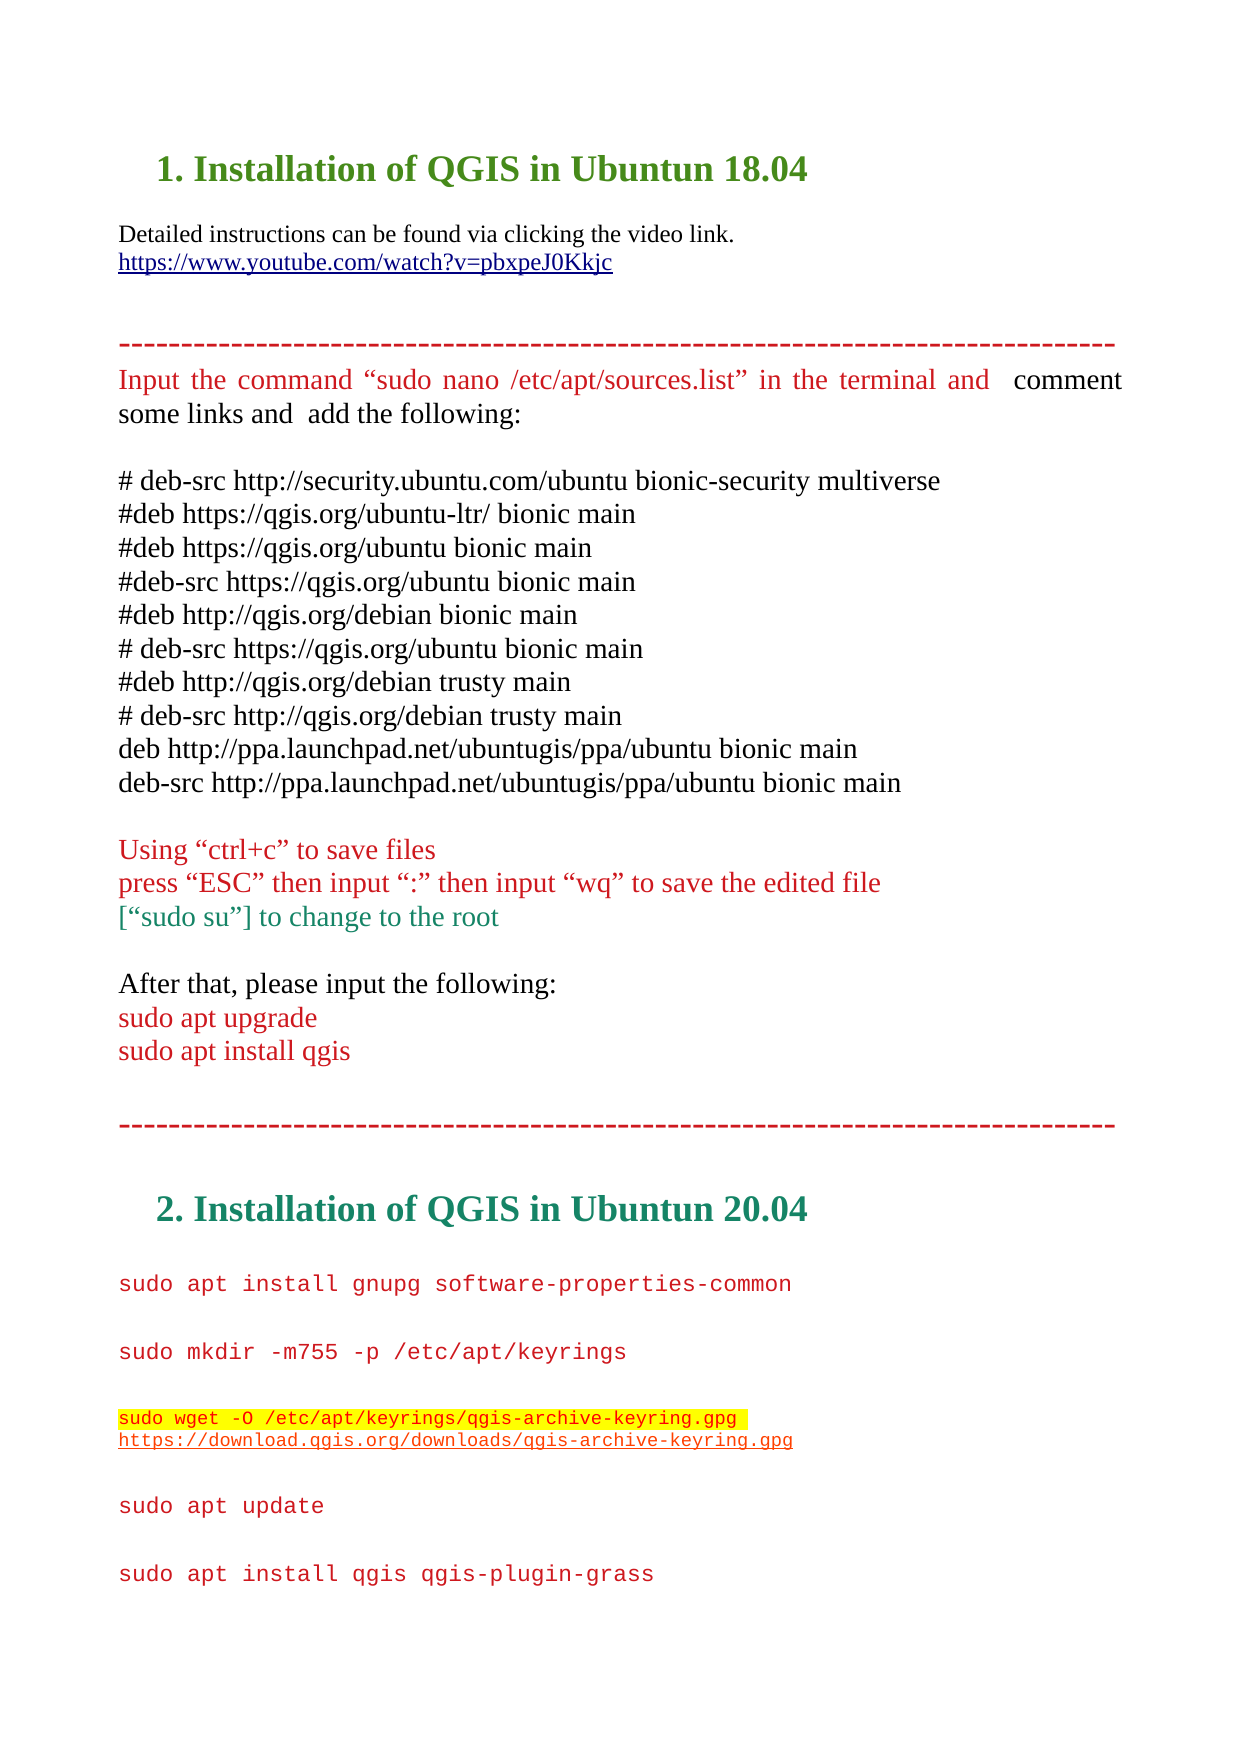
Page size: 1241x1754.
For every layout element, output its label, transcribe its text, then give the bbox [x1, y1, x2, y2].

text sudo mkdir -m755 -p /etc/apt/keyrings [118, 1341, 1122, 1367]
text sudo apt install qgis qgis-plugin-grass [118, 1563, 1122, 1588]
text Detailed instructions can be found via clicking the video link. [118, 219, 1122, 247]
text [“sudo su”] to change to the root [118, 899, 1122, 933]
list Installation of QGIS in Ubuntun 20.04 [156, 1187, 1122, 1230]
text sudo apt install qgis [118, 1033, 1122, 1067]
text # deb-src http://qgis.org/debian trusty main [118, 698, 1122, 731]
text sudo apt install gnupg software-properties-common [118, 1272, 1122, 1298]
text Using “ctrl+c” to save files [118, 832, 1122, 866]
text deb http://ppa.launchpad.net/ubuntugis/ppa/ubuntu bionic main [118, 731, 1122, 765]
text -------------------------------------------------------------------------------- [118, 1100, 1122, 1143]
text press “ESC” then input “:” then input “wq” to save the edited file [118, 866, 1122, 899]
text https://www.youtube.com/watch?v=pbxpeJ0Kkjc [118, 247, 1122, 276]
text deb-src http://ppa.launchpad.net/ubuntugis/ppa/ubuntu bionic main [118, 765, 1122, 798]
text # deb-src http://security.ubuntu.com/ubuntu bionic-security multiverse [118, 463, 1122, 497]
text #deb-src https://qgis.org/ubuntu bionic main [118, 564, 1122, 597]
text #deb http://qgis.org/debian bionic main [118, 597, 1122, 631]
text sudo apt upgrade [118, 1000, 1122, 1033]
text After that, please input the following: [118, 966, 1122, 1000]
text #deb https://qgis.org/ubuntu-ltr/ bionic main [118, 497, 1122, 530]
list Installation of QGIS in Ubuntun 18.04 [156, 147, 1122, 190]
text # deb-src https://qgis.org/ubuntu bionic main [118, 631, 1122, 664]
text Input the command “sudo nano /etc/apt/sources.list” in the terminal and comment some links and add the following: [118, 362, 1122, 429]
text #deb https://qgis.org/ubuntu bionic main [118, 530, 1122, 564]
text sudo wget -O /etc/apt/keyrings/qgis-archive-keyring.gpg https://download.qgis.org/downloads/qgis-archive-keyring.gpg [118, 1409, 1122, 1452]
text -------------------------------------------------------------------------------- [118, 319, 1122, 362]
text sudo apt update [118, 1494, 1122, 1520]
text #deb http://qgis.org/debian trusty main [118, 664, 1122, 698]
